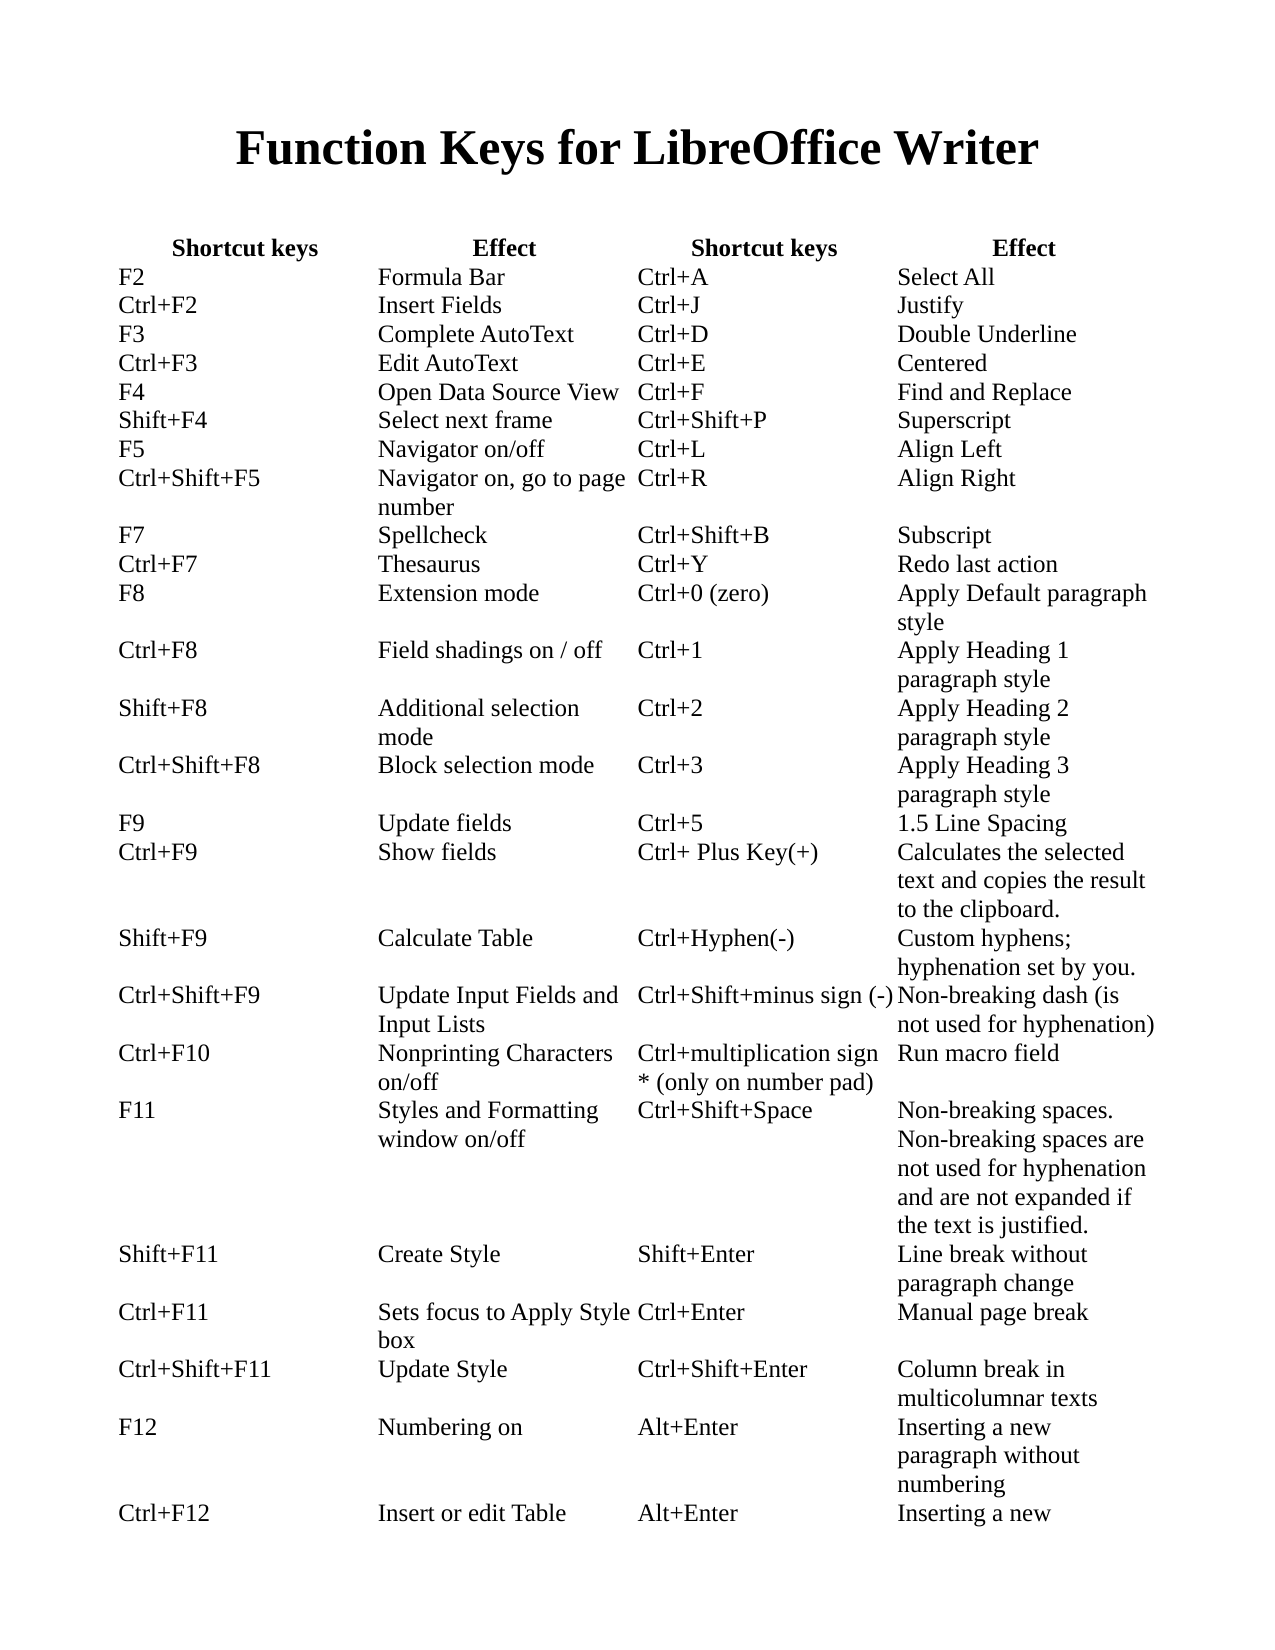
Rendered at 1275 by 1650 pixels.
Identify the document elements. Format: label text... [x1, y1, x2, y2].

table_cell Ctrl+E [638, 348, 897, 377]
table_cell Run macro field [897, 1038, 1157, 1096]
table_cell Ctrl+ Plus Key(+) [638, 837, 897, 923]
table_cell Shift+F9 [118, 923, 378, 981]
table_cell Ctrl+1 [638, 636, 897, 693]
table_cell F7 [118, 521, 378, 549]
table_cell Ctrl+Shift+F8 [118, 751, 378, 808]
table_cell Ctrl+F8 [118, 636, 378, 693]
table_cell Align Left [897, 434, 1157, 463]
table_cell Apply Default paragraph style [897, 578, 1157, 636]
table_cell Redo last action [897, 549, 1157, 578]
table_cell Double Underline [897, 319, 1157, 348]
table_cell Ctrl+2 [638, 693, 897, 751]
table_cell F5 [118, 434, 378, 463]
table_cell Shift+F4 [118, 406, 378, 434]
table_cell F11 [118, 1096, 378, 1239]
table_header Effect [897, 233, 1157, 262]
table_cell Ctrl+F9 [118, 837, 378, 923]
table_cell Complete AutoText [378, 319, 637, 348]
table_cell Superscript [897, 406, 1157, 434]
table_cell Ctrl+0 (zero) [638, 578, 897, 636]
table_cell Nonprinting Characters on/off [378, 1038, 637, 1096]
table_cell Inserting a new paragraph without numbering [897, 1412, 1157, 1498]
text Function Keys for LibreOffice Writer [118, 118, 1157, 176]
table_cell Ctrl+3 [638, 751, 897, 808]
table_header Shortcut keys [638, 233, 897, 262]
table_cell F4 [118, 377, 378, 406]
table_cell Insert Fields [378, 291, 637, 319]
table_header Effect [378, 233, 637, 262]
table_cell Create Style [378, 1239, 637, 1297]
table_cell Ctrl+Shift+F9 [118, 981, 378, 1038]
table_cell Formula Bar [378, 262, 637, 291]
table_cell Alt+Enter [638, 1498, 897, 1527]
table_cell Field shadings on / off [378, 636, 637, 693]
table_cell Update fields [378, 808, 637, 837]
table_cell Ctrl+R [638, 463, 897, 521]
table_cell Alt+Enter [638, 1412, 897, 1498]
table_cell Ctrl+Shift+minus sign (-) [638, 981, 897, 1038]
table_cell Ctrl+F10 [118, 1038, 378, 1096]
table_cell Apply Heading 3 paragraph style [897, 751, 1157, 808]
table_cell Calculate Table [378, 923, 637, 981]
table_cell Navigator on, go to page number [378, 463, 637, 521]
table_cell Apply Heading 2 paragraph style [897, 693, 1157, 751]
table_cell Ctrl+Shift+F11 [118, 1354, 378, 1412]
table_cell Sets focus to Apply Style box [378, 1297, 637, 1354]
table_cell Numbering on [378, 1412, 637, 1498]
table_cell Ctrl+J [638, 291, 897, 319]
table_cell F9 [118, 808, 378, 837]
table_cell Find and Replace [897, 377, 1157, 406]
table_cell Ctrl+Hyphen(-) [638, 923, 897, 981]
table_cell Select All [897, 262, 1157, 291]
table_cell Ctrl+Enter [638, 1297, 897, 1354]
table_cell Block selection mode [378, 751, 637, 808]
table_header Shortcut keys [118, 233, 378, 262]
table_cell F12 [118, 1412, 378, 1498]
table_cell Calculates the selected text and copies the result to the clipboard. [897, 837, 1157, 923]
table_cell Shift+F11 [118, 1239, 378, 1297]
table_cell Update Style [378, 1354, 637, 1412]
table_cell F3 [118, 319, 378, 348]
table_cell Ctrl+F [638, 377, 897, 406]
table_cell Non-breaking spaces. Non-breaking spaces are not used for hyphenation and are not expanded if the text is justified. [897, 1096, 1157, 1239]
table_cell Ctrl+F3 [118, 348, 378, 377]
table_cell Ctrl+Shift+Space [638, 1096, 897, 1239]
table_cell Ctrl+Shift+B [638, 521, 897, 549]
table_cell Manual page break [897, 1297, 1157, 1354]
table_cell Ctrl+F7 [118, 549, 378, 578]
table_cell Line break without paragraph change [897, 1239, 1157, 1297]
table_cell Ctrl+F11 [118, 1297, 378, 1354]
table_cell Insert or edit Table [378, 1498, 637, 1527]
table_cell F8 [118, 578, 378, 636]
table_cell Open Data Source View [378, 377, 637, 406]
table_cell F2 [118, 262, 378, 291]
table_cell Edit AutoText [378, 348, 637, 377]
table_cell Ctrl+D [638, 319, 897, 348]
table_cell Styles and Formatting window on/off [378, 1096, 637, 1239]
table_cell Ctrl+F2 [118, 291, 378, 319]
table_cell Centered [897, 348, 1157, 377]
table_cell Ctrl+Y [638, 549, 897, 578]
table_cell Additional selection mode [378, 693, 637, 751]
table_cell Align Right [897, 463, 1157, 521]
table_cell Spellcheck [378, 521, 637, 549]
table_cell Ctrl+Shift+Enter [638, 1354, 897, 1412]
table_cell Shift+F8 [118, 693, 378, 751]
table_cell Ctrl+5 [638, 808, 897, 837]
table_cell Ctrl+Shift+P [638, 406, 897, 434]
table_cell Custom hyphens; hyphenation set by you. [897, 923, 1157, 981]
table_cell Shift+Enter [638, 1239, 897, 1297]
table_cell Extension mode [378, 578, 637, 636]
table_cell Ctrl+L [638, 434, 897, 463]
table_cell Show fields [378, 837, 637, 923]
table_cell Non-breaking dash (is not used for hyphenation) [897, 981, 1157, 1038]
table_cell Ctrl+Shift+F5 [118, 463, 378, 521]
table_cell Apply Heading 1 paragraph style [897, 636, 1157, 693]
table_cell Justify [897, 291, 1157, 319]
table_cell Thesaurus [378, 549, 637, 578]
table_cell Ctrl+F12 [118, 1498, 378, 1527]
table_cell Ctrl+multiplication sign * (only on number pad) [638, 1038, 897, 1096]
table_cell Column break in multicolumnar texts [897, 1354, 1157, 1412]
table_cell Navigator on/off [378, 434, 637, 463]
table_cell Subscript [897, 521, 1157, 549]
table_cell Select next frame [378, 406, 637, 434]
table_cell 1.5 Line Spacing [897, 808, 1157, 837]
table_cell Ctrl+A [638, 262, 897, 291]
table_cell Inserting a new [897, 1498, 1157, 1527]
table_cell Update Input Fields and Input Lists [378, 981, 637, 1038]
